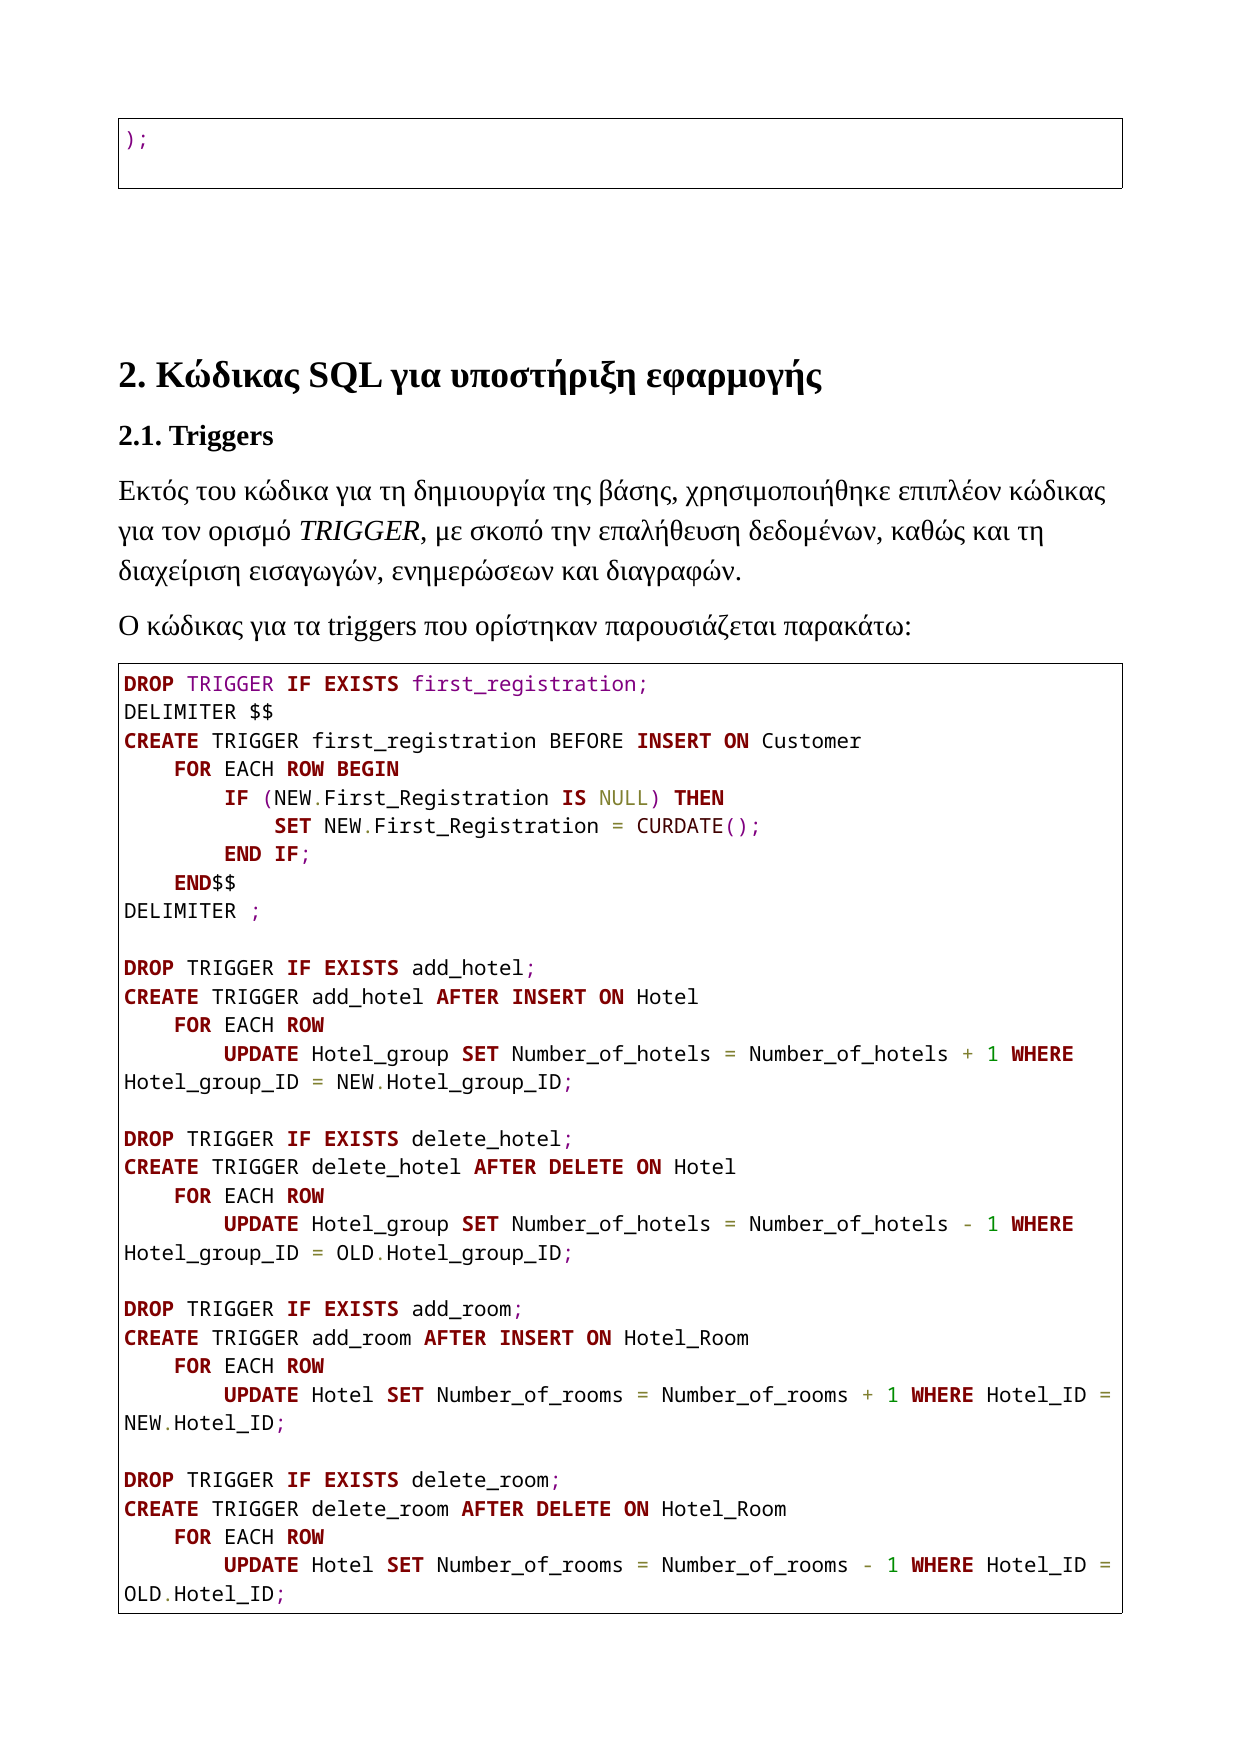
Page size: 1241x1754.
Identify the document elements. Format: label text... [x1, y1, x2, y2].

text 2. Κώδικας SQL για υποστήριξη εφαρμογής [118, 352, 1122, 395]
text Εκτός του κώδικα για τη δημιουργία της βάσης, χρησιμοποιήθηκε επιπλέον κώδικας για τον ορισμό TRIGGER, με σκοπό την επαλήθευση δεδομένων, καθώς και τη διαχείριση εισαγωγών, ενημερώσεων και διαγραφών. [118, 473, 1122, 587]
text 2.1. Triggers [118, 418, 1122, 452]
table_header ); [119, 119, 1122, 188]
table_header DROP TRIGGER IF EXISTS first_registration; DELIMITER $$ CREATE TRIGGER first_registration BEFORE INSERT ON Customer FOR EACH ROW BEGIN IF (NEW.First_Registration IS NULL) THEN SET NEW.First_Registration = CURDATE(); END IF; END$$ DELIMITER ; DROP TRIGGER IF EXISTS add_hotel; CREATE TRIGGER add_hotel AFTER INSERT ON Hotel FOR EACH ROW UPDATE Hotel_group SET Number_of_hotels = Number_of_hotels + 1 WHERE Hotel_group_ID = NEW.Hotel_group_ID; DROP TRIGGER IF EXISTS delete_hotel; CREATE TRIGGER delete_hotel AFTER DELETE ON Hotel FOR EACH ROW UPDATE Hotel_group SET Number_of_hotels = Number_of_hotels - 1 WHERE Hotel_group_ID = OLD.Hotel_group_ID; DROP TRIGGER IF EXISTS add_room; CREATE TRIGGER add_room AFTER INSERT ON Hotel_Room FOR EACH ROW UPDATE Hotel SET Number_of_rooms = Number_of_rooms + 1 WHERE Hotel_ID = NEW.Hotel_ID; DROP TRIGGER IF EXISTS delete_room; CREATE TRIGGER delete_room AFTER DELETE ON Hotel_Room FOR EACH ROW UPDATE Hotel SET Number_of_rooms = Number_of_rooms - 1 WHERE Hotel_ID = OLD.Hotel_ID; [119, 664, 1122, 1613]
text Ο κώδικας για τα triggers που ορίστηκαν παρουσιάζεται παρακάτω: [118, 608, 1122, 642]
